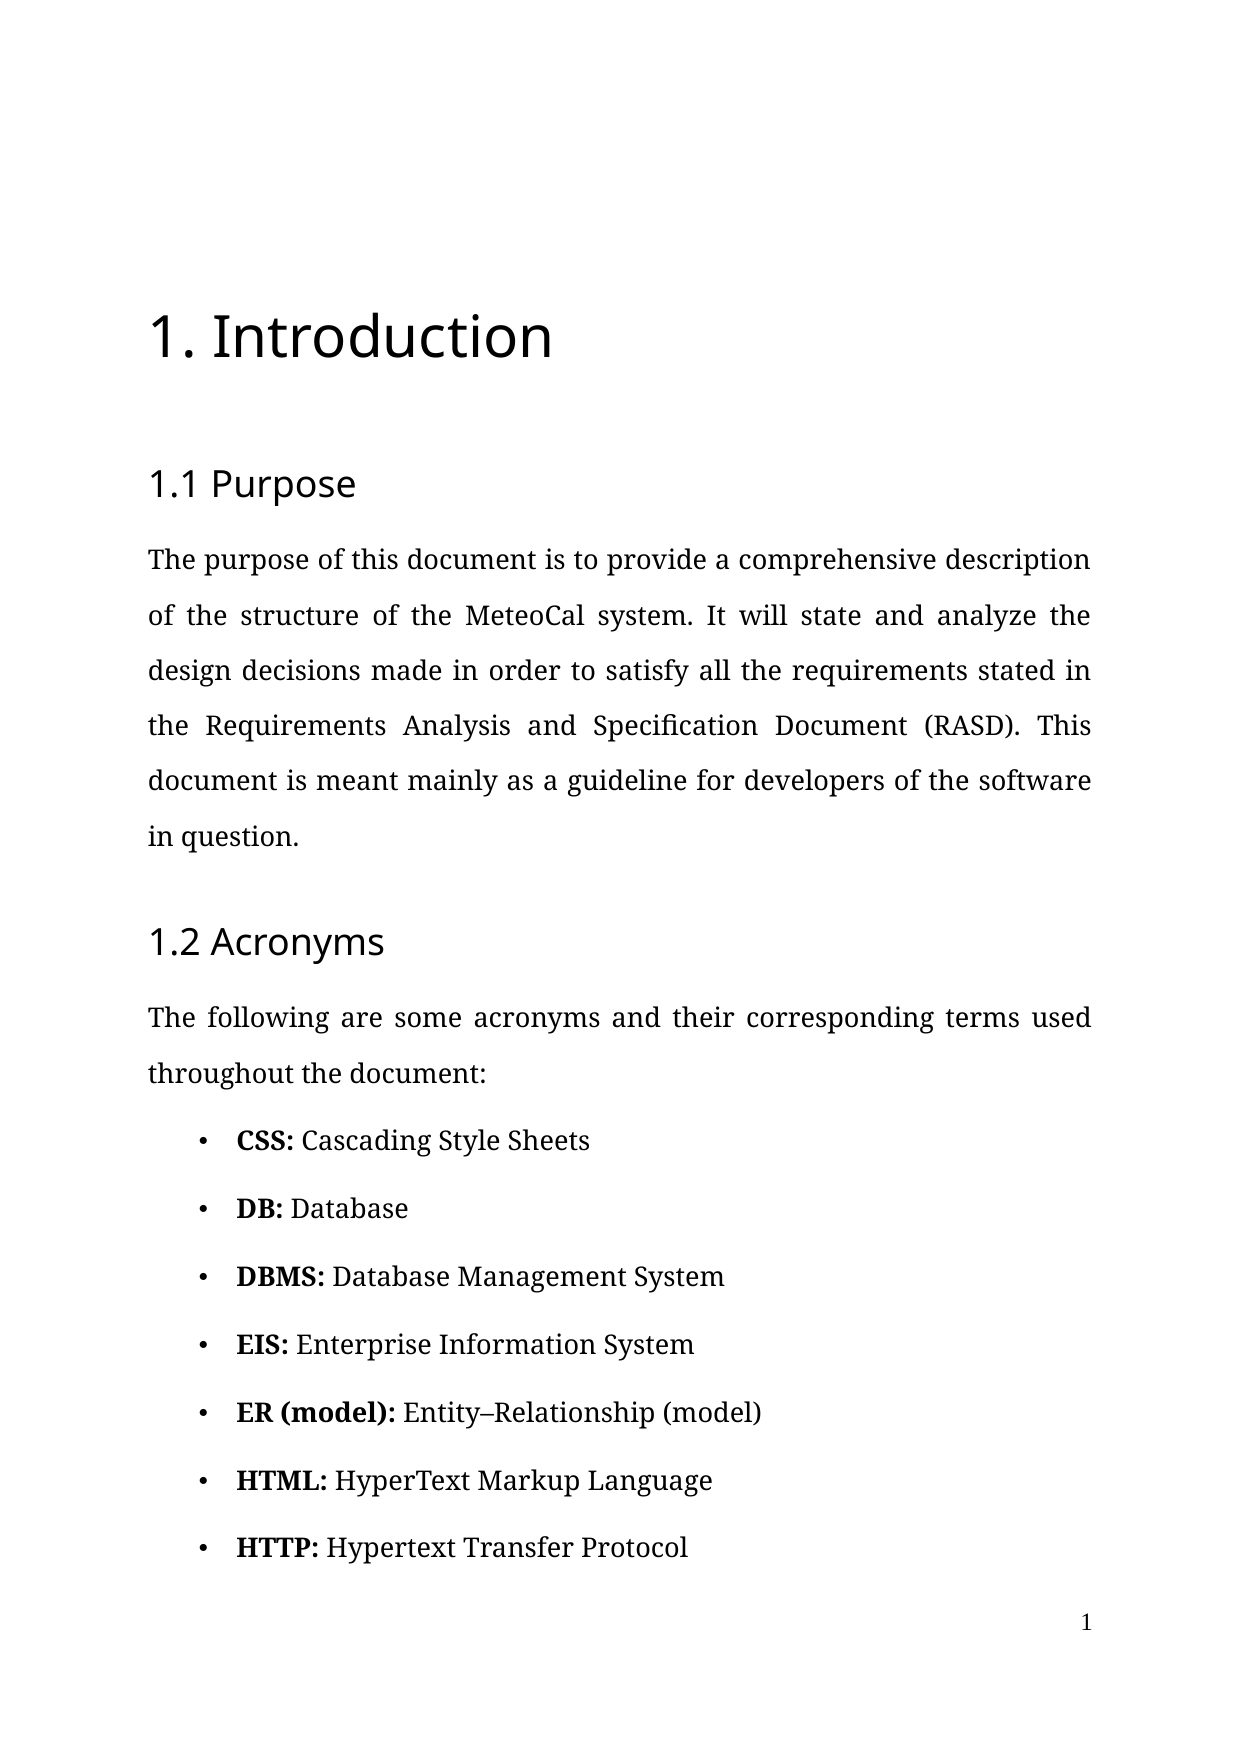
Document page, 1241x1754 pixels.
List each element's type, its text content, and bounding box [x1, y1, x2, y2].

list EIS: Enterprise Information System [199, 1325, 1093, 1362]
list ER (model): Entity–Relationship (model) [199, 1393, 1093, 1430]
subtitle 1.2 Acronyms [148, 916, 1093, 967]
list DB: Database [199, 1190, 1093, 1227]
subtitle 1.1 Purpose [148, 458, 1093, 509]
text The purpose of this document is to provide a comprehensive description of the structure of the MeteoCal system. It will state and analyze the design decisions made in order to satisfy all the requirements stated in the Requirements Analysis and Specification Document (RASD). This document is meant mainly as a guideline for developers of the software in question. [148, 541, 1093, 854]
list CSS: Cascading Style Sheets [199, 1122, 1093, 1159]
subtitle 1. Introduction [148, 295, 1093, 375]
text The following are some acronyms and their corresponding terms used throughout the document: [148, 999, 1093, 1091]
list HTTP: Hypertext Transfer Protocol [199, 1529, 1093, 1566]
list HTML: HyperText Markup Language [199, 1461, 1093, 1498]
list DBMS: Database Management System [199, 1257, 1093, 1294]
